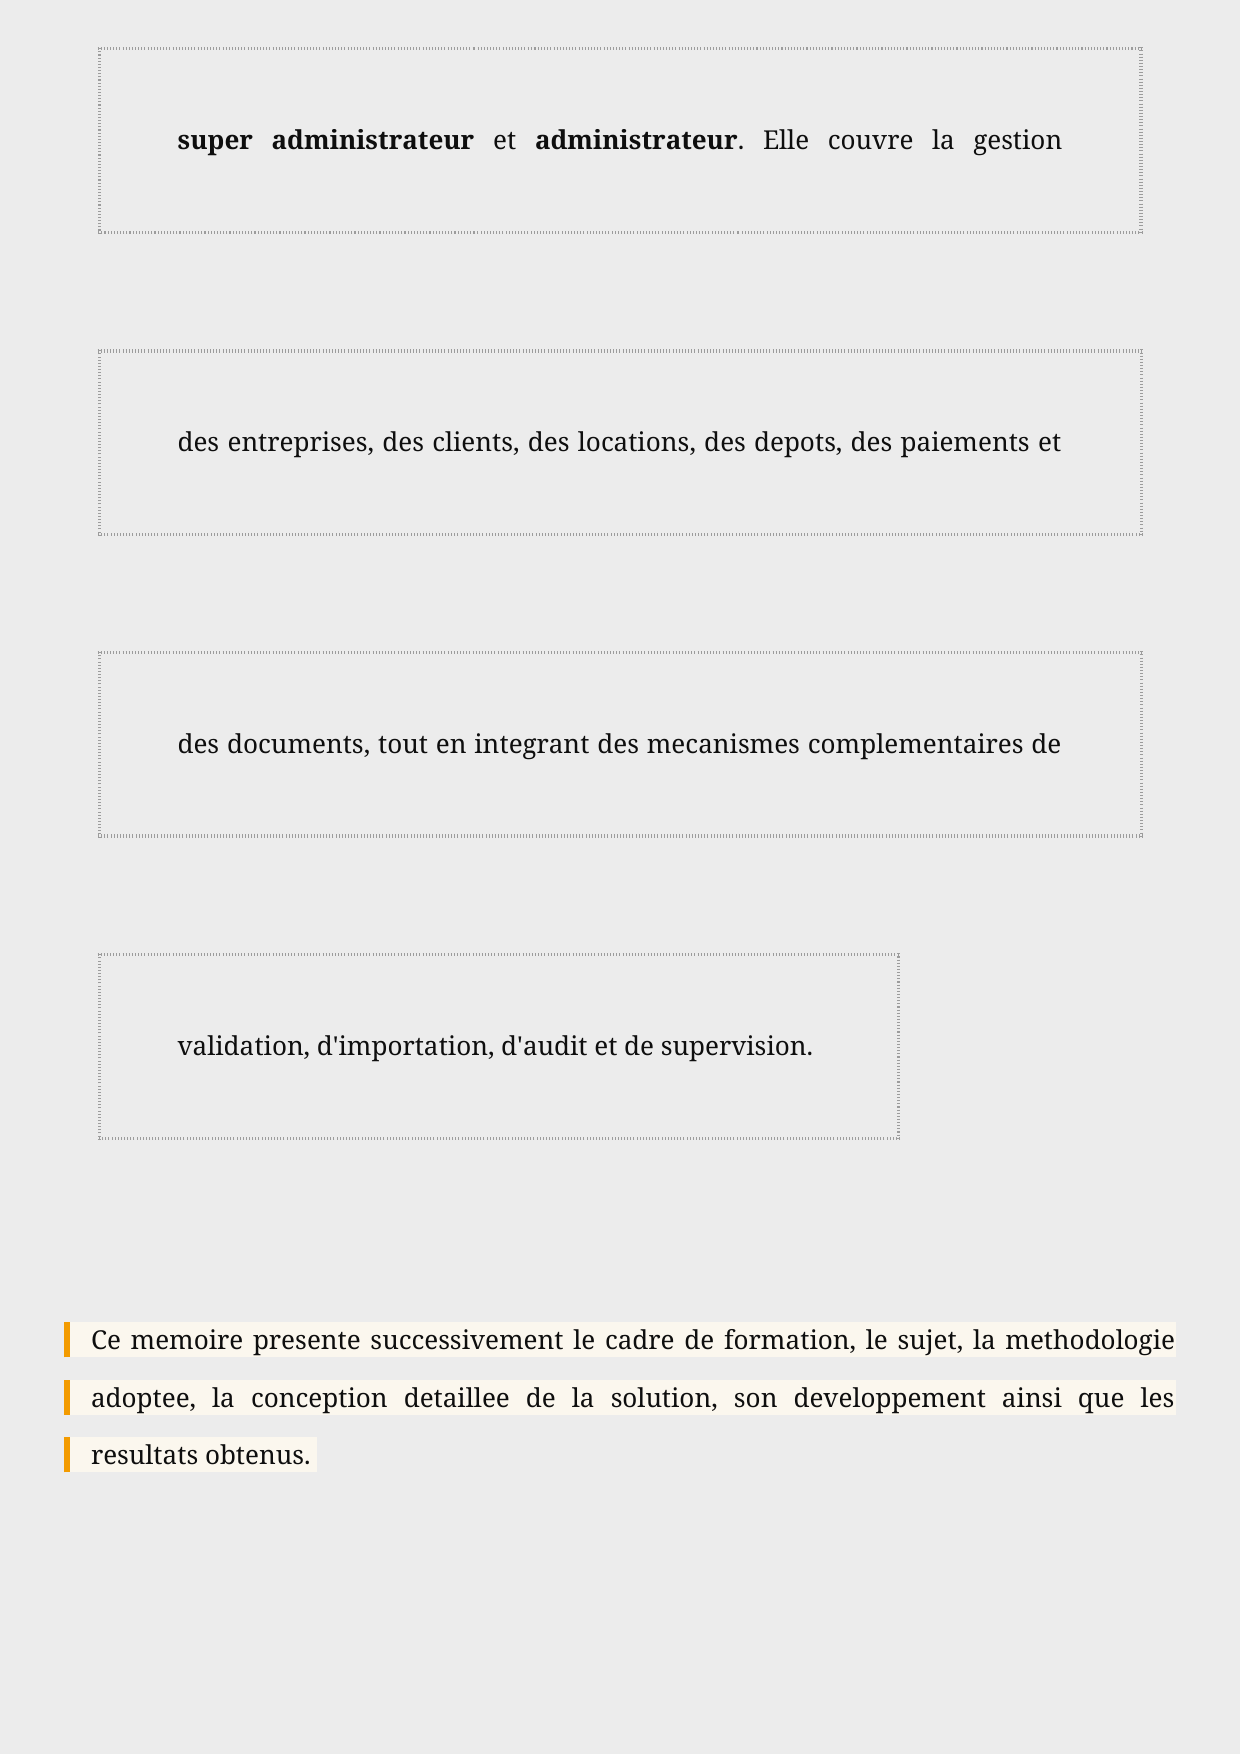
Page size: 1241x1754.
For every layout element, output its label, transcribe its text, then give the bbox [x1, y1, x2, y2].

text Ce memoire presente successivement le cadre de formation, le sujet, la methodologie adoptee, la conception detaillee de la solution, son developpement ainsi que les resultats obtenus. [64, 1322, 1176, 1472]
text super administrateur et administrateur. Elle couvre la gestion des entreprises, des clients, des locations, des depots, des paiements et des documents, tout en integrant des mecanismes complementaires de validation, d'importation, d'audit et de supervision. [97, 47, 1143, 1140]
